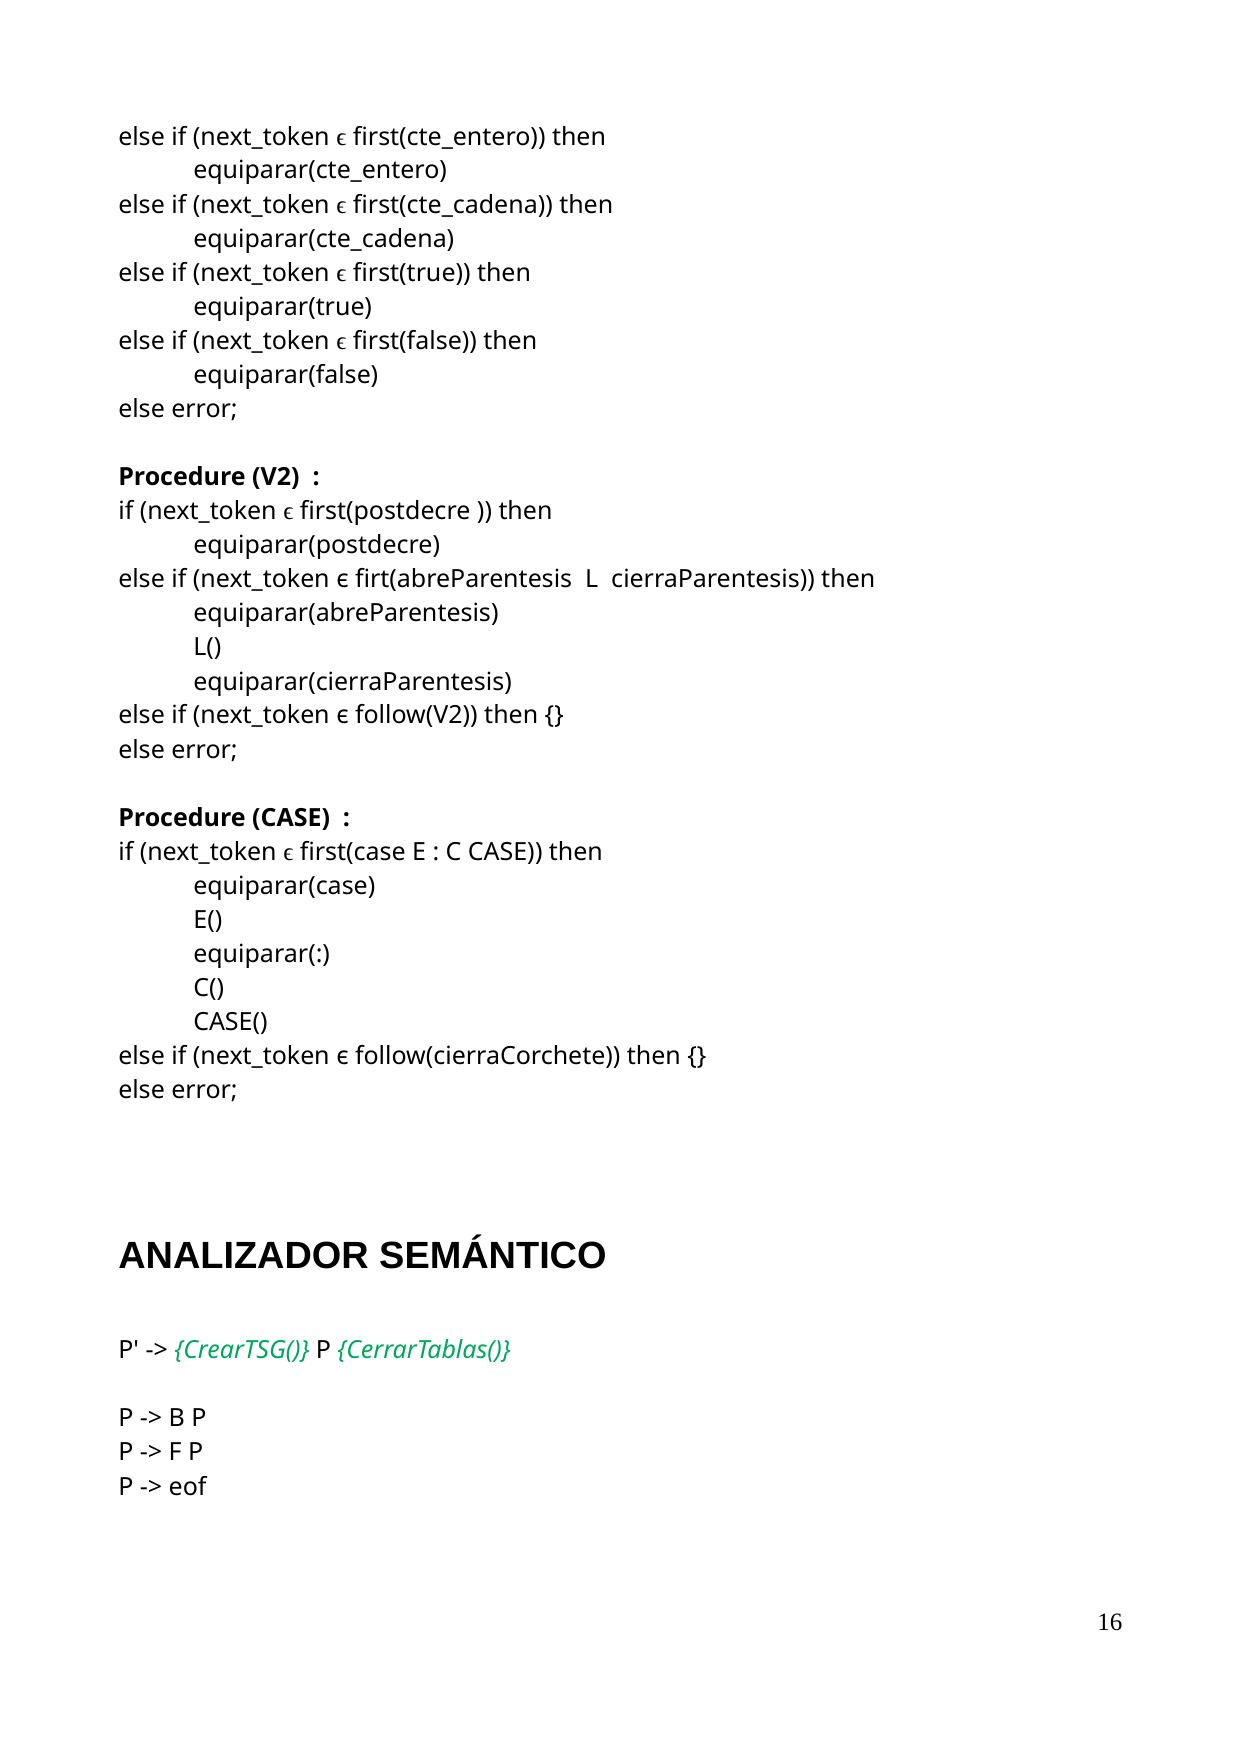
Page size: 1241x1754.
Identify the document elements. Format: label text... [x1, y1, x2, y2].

text if (next_token ϵ first(postdecre )) then [118, 493, 1122, 527]
text else if (next_token ϵ firt(abreParentesis L cierraParentesis)) then [118, 561, 1122, 595]
text Procedure (V2) : [118, 459, 1122, 493]
text else if (next_token ϵ first(true)) then [118, 254, 1122, 288]
text if (next_token ϵ first(case E : C CASE)) then [118, 833, 1122, 867]
text E() [118, 902, 1122, 936]
text CASE() [118, 1004, 1122, 1038]
text equiparar(postdecre) [118, 527, 1122, 561]
text L() [118, 629, 1122, 663]
text equiparar(:) [118, 936, 1122, 970]
text equiparar(cte_entero) [118, 152, 1122, 186]
subtitle ANALIZADOR SEMÁNTICO [118, 1233, 1122, 1277]
text C() [118, 970, 1122, 1004]
text P -> eof [118, 1468, 1122, 1502]
text equiparar(true) [118, 288, 1122, 322]
text P -> B P [118, 1400, 1122, 1434]
text else if (next_token ϵ follow(V2)) then {} [118, 697, 1122, 731]
text else error; [118, 391, 1122, 425]
text else if (next_token ϵ first(false)) then [118, 322, 1122, 357]
text else if (next_token ϵ follow(cierraCorchete)) then {} [118, 1038, 1122, 1072]
text equiparar(abreParentesis) [118, 595, 1122, 629]
text P -> F P [118, 1434, 1122, 1468]
text Procedure (CASE) : [118, 799, 1122, 833]
text equiparar(false) [118, 357, 1122, 391]
text equiparar(case) [118, 867, 1122, 902]
text else if (next_token ϵ first(cte_entero)) then [118, 118, 1122, 152]
text equiparar(cte_cadena) [118, 220, 1122, 254]
text equiparar(cierraParentesis) [118, 663, 1122, 697]
text else if (next_token ϵ first(cte_cadena)) then [118, 186, 1122, 220]
text else error; [118, 1072, 1122, 1106]
text P' -> {CrearTSG()} P {CerrarTablas()} [118, 1332, 1122, 1366]
text else error; [118, 731, 1122, 765]
